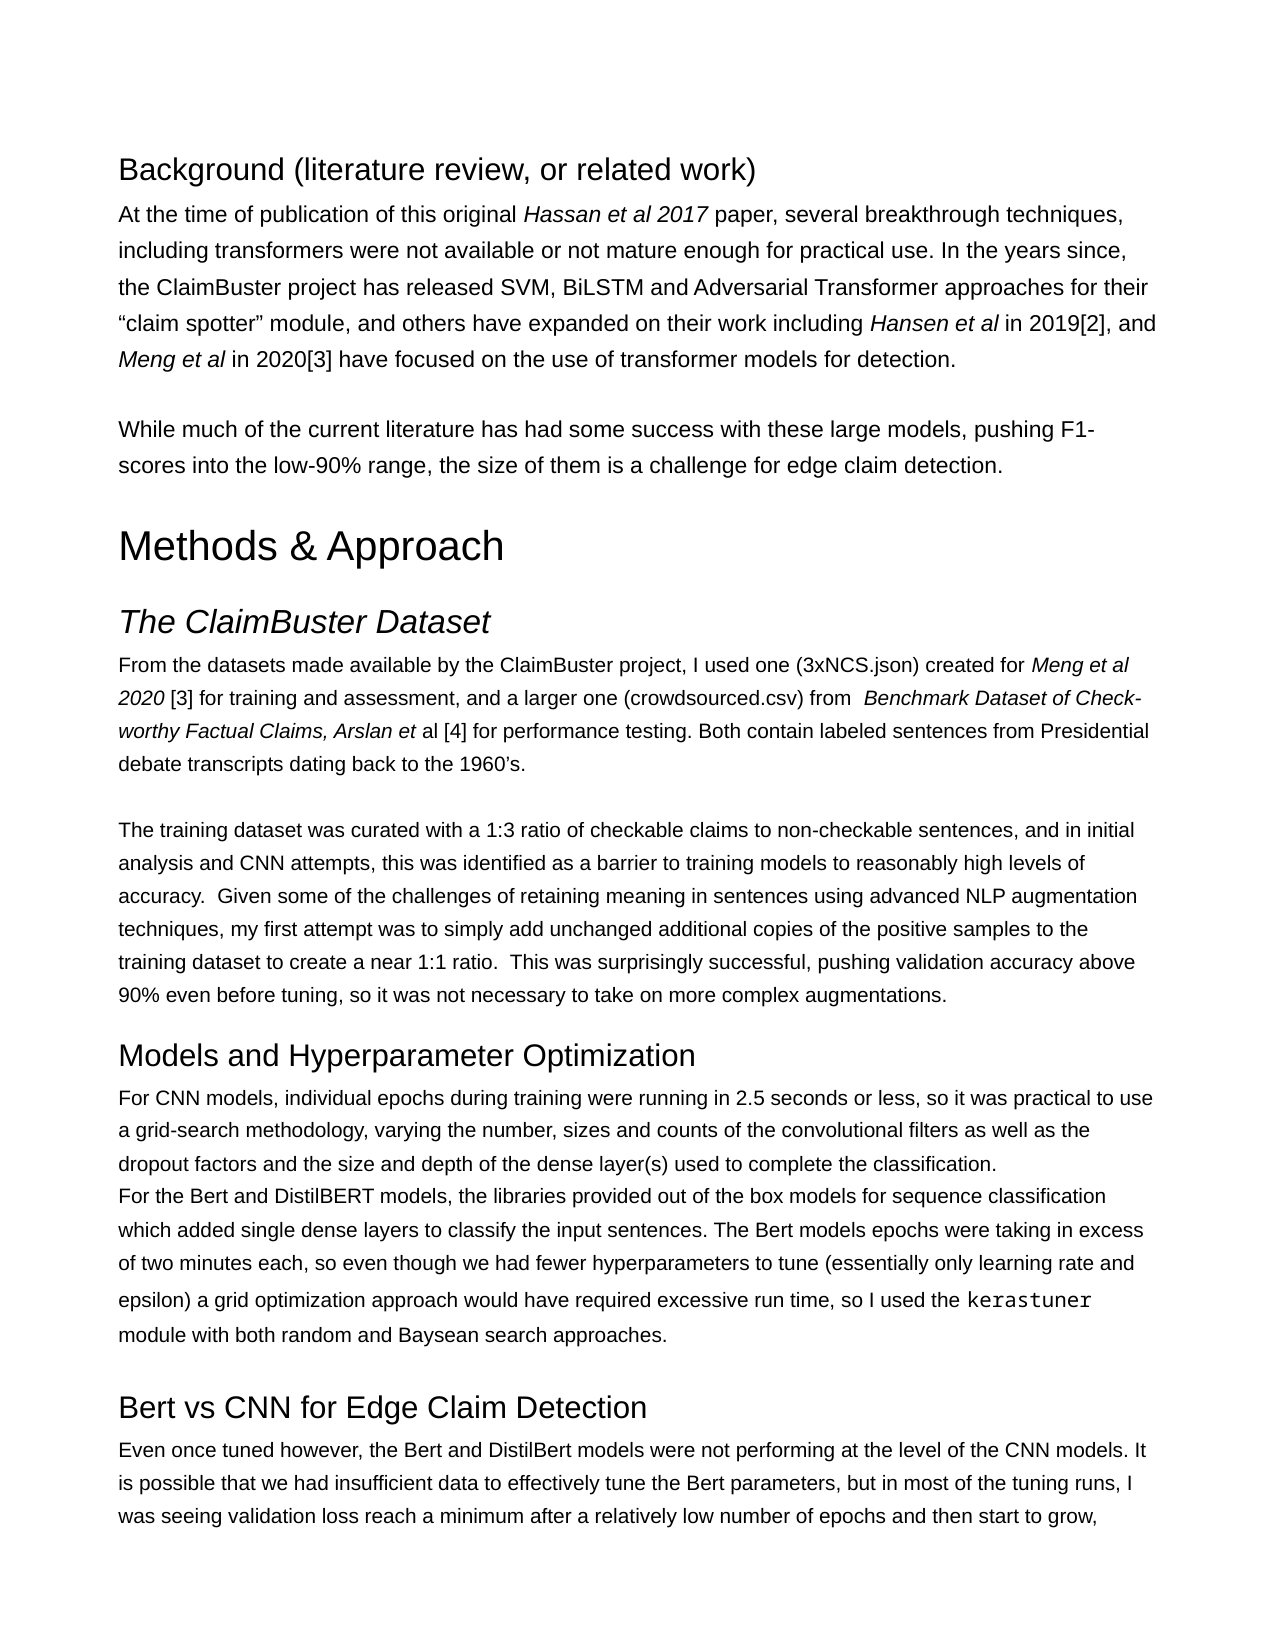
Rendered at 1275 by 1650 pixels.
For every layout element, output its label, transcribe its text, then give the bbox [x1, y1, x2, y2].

subtitle Bert vs CNN for Edge Claim Detection [118, 1389, 1157, 1424]
text From the datasets made available by the ClaimBuster project, I used one (3xNCS.json) created for Meng et al 2020 [3] for training and assessment, and a larger one (crowdsourced.csv) from Benchmark Dataset of Check-worthy Factual Claims, Arslan et al [4] for performance testing. Both contain labeled sentences from Presidential debate transcripts dating back to the 1960’s. [118, 653, 1157, 776]
subtitle Methods & Approach [118, 521, 1157, 569]
text At the time of publication of this original Hassan et al 2017 paper, several breakthrough techniques, including transformers were not available or not mature enough for practical use. In the years since, the ClaimBuster project has released SVM, BiLSTM and Adversarial Transformer approaches for their “claim spotter” module, and others have expanded on their work including Hansen et al in 2019[2], and Meng et al in 2020[3] have focused on the use of transformer models for detection. [118, 201, 1157, 372]
text While much of the current literature has had some success with these large models, pushing F1- scores into the low-90% range, the size of them is a challenge for edge claim detection. [118, 416, 1157, 478]
subtitle The ClaimBuster Dataset [118, 602, 1157, 640]
text For the Bert and DistilBERT models, the libraries provided out of the box models for sequence classification which added single dense layers to classify the input sentences. The Bert models epochs were taking in excess of two minutes each, so even though we had fewer hyperparameters to tune (essentially only learning rate and epsilon) a grid optimization approach would have required excessive run time, so I used the kerastuner module with both random and Baysean search approaches. [118, 1184, 1157, 1347]
text The training dataset was curated with a 1:3 ratio of checkable claims to non-checkable sentences, and in initial analysis and CNN attempts, this was identified as a barrier to training models to reasonably high levels of accuracy. Given some of the challenges of retaining meaning in sentences using advanced NLP augmentation techniques, my first attempt was to simply add unchanged additional copies of the positive samples to the training dataset to create a near 1:1 ratio. This was surprisingly successful, pushing validation accuracy above 90% even before tuning, so it was not necessary to take on more complex augmentations. [118, 818, 1157, 1007]
subtitle Background (literature review, or related work) [118, 151, 1157, 187]
subtitle Models and Hyperparameter Optimization [118, 1037, 1157, 1073]
text Even once tuned however, the Bert and DistilBert models were not performing at the level of the CNN models. It is possible that we had insufficient data to effectively tune the Bert parameters, but in most of the tuning runs, I was seeing validation loss reach a minimum after a relatively low number of epochs and then start to grow, [118, 1438, 1157, 1528]
text For CNN models, individual epochs during training were running in 2.5 seconds or less, so it was practical to use a grid-search methodology, varying the number, sizes and counts of the convolutional filters as well as the dropout factors and the size and depth of the dense layer(s) used to complete the classification. [118, 1085, 1157, 1175]
